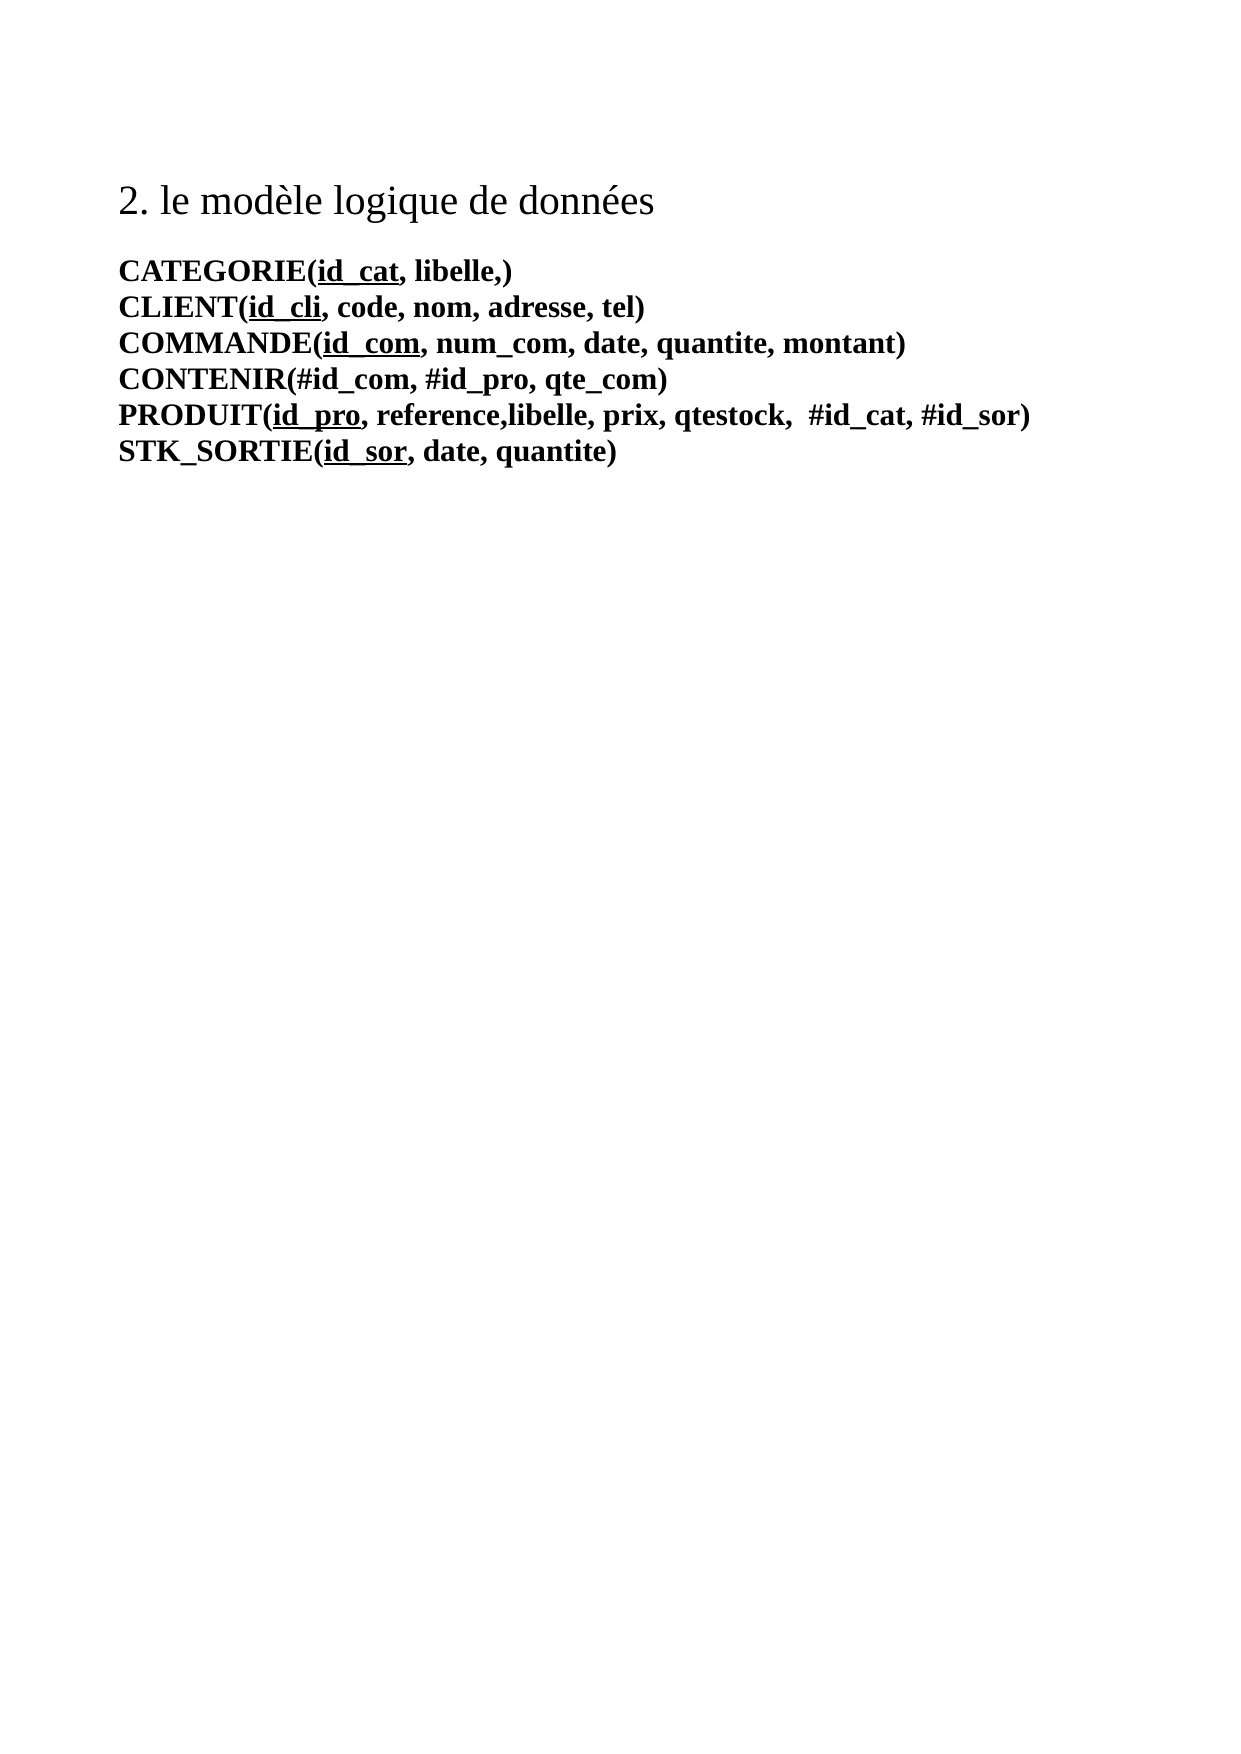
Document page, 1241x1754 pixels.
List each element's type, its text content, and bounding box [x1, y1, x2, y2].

text COMMANDE(id_com, num_com, date, quantite, montant) [118, 324, 1122, 360]
text CONTENIR(#id_com, #id_pro, qte_com) [118, 360, 1122, 396]
text CATEGORIE(id_cat, libelle,) [118, 252, 1122, 288]
text STK_SORTIE(id_sor, date, quantite) [118, 432, 1122, 468]
text CLIENT(id_cli, code, nom, adresse, tel) [118, 288, 1122, 324]
text 2. le modèle logique de données [118, 176, 1122, 223]
text PRODUIT(id_pro, reference,libelle, prix, qtestock, #id_cat, #id_sor) [118, 396, 1122, 432]
